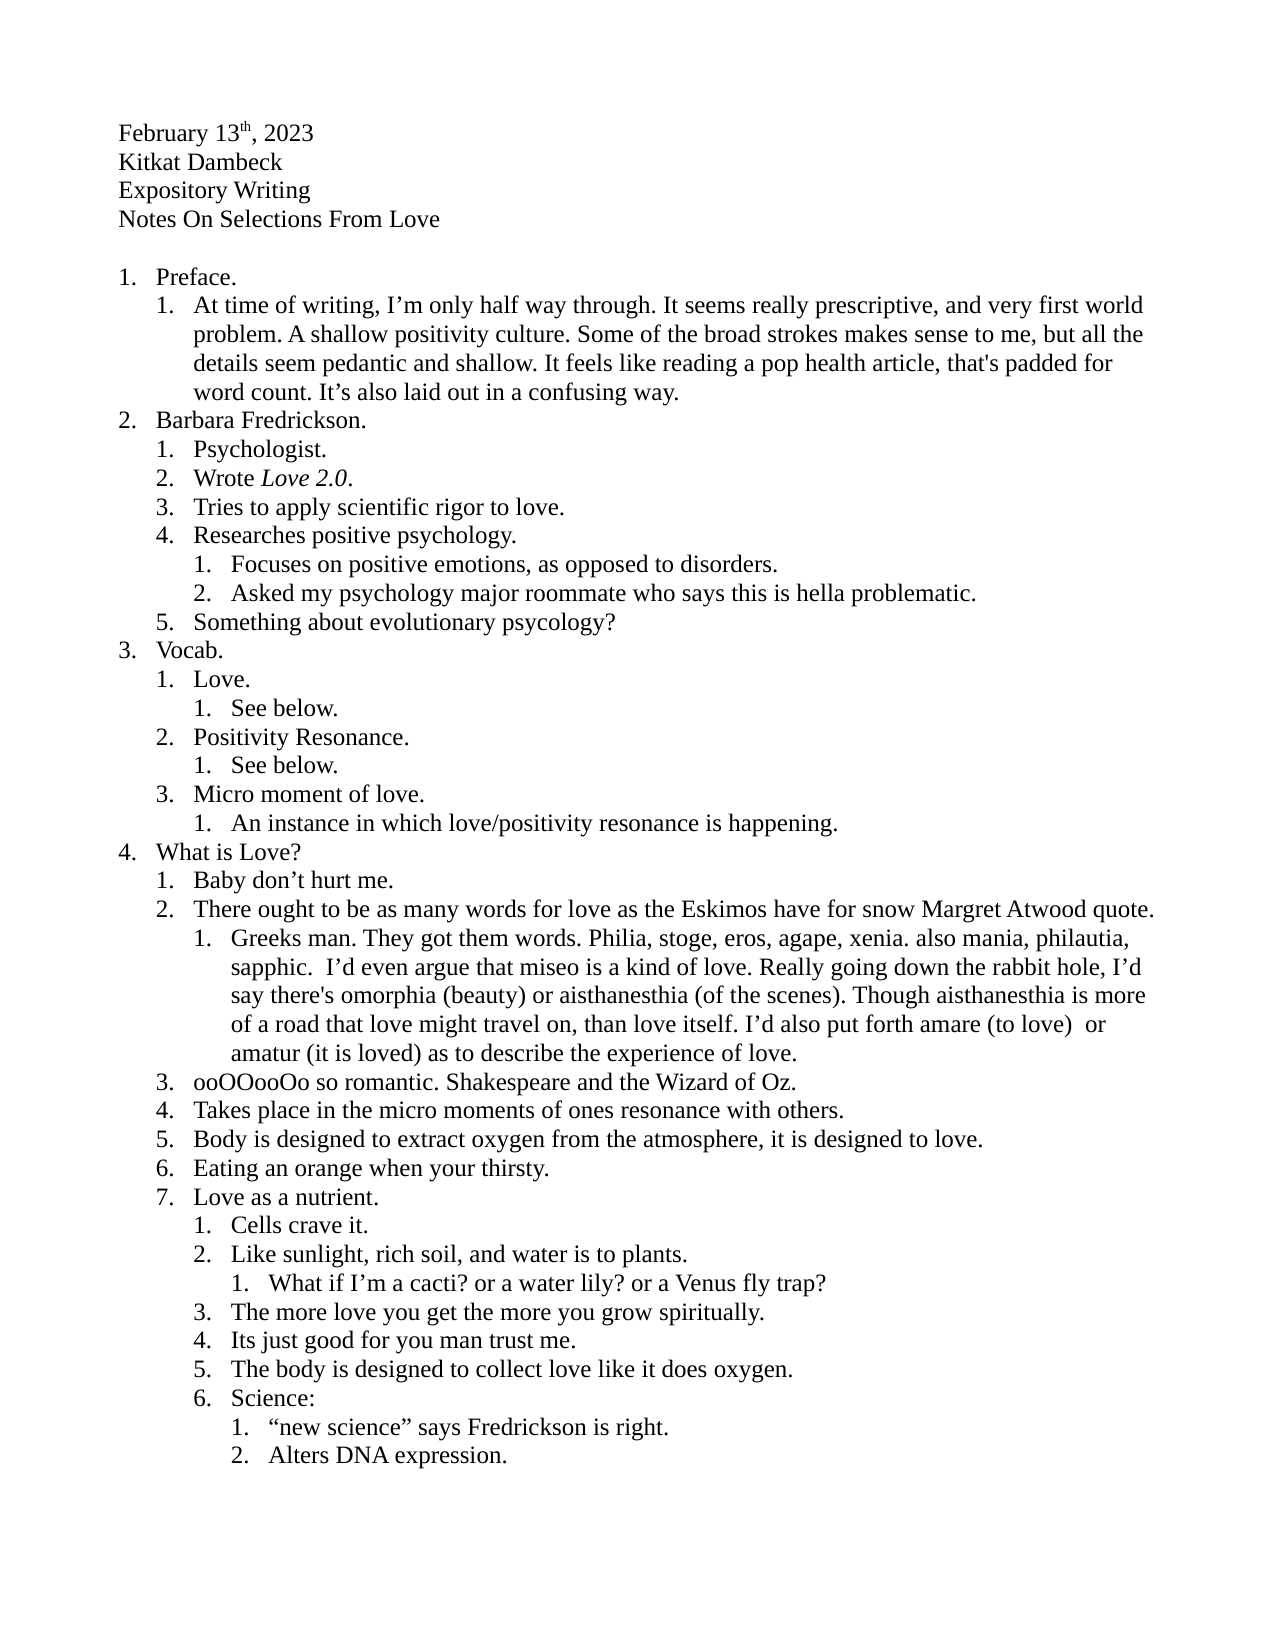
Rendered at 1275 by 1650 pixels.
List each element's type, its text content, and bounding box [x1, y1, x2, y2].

list An instance in which love/positivity resonance is happening. [193, 808, 1157, 837]
list The body is designed to collect love like it does oxygen. [193, 1354, 1157, 1383]
list The more love you get the more you grow spiritually. [193, 1297, 1157, 1326]
list There ought to be as many words for love as the Eskimos have for snow Margret Atwood quote. [156, 894, 1157, 923]
list Greeks man. They got them words. Philia, stoge, eros, agape, xenia. also mania, philautia, sapphic. I’d even argue that miseo is a kind of love. Really going down the rabbit hole, I’d say there's omorphia (beauty) or aisthanesthia (of the scenes). Though aisthanesthia is more of a road that love might travel on, than love itself. I’d also put forth amare (to love) or amatur (it is loved) as to describe the experience of love. [193, 923, 1157, 1067]
list Micro moment of love. [156, 779, 1157, 808]
text Expository Writing [118, 176, 1157, 204]
list See below. [193, 751, 1157, 779]
list Positivity Resonance. [156, 722, 1157, 751]
text Notes On Selections From Love [118, 204, 1157, 233]
list Vocab. [118, 636, 1157, 664]
list ooOOooOo so romantic. Shakespeare and the Wizard of Oz. [156, 1067, 1157, 1096]
list “new science” says Fredrickson is right. [231, 1412, 1157, 1441]
list Wrote Love 2.0. [156, 463, 1157, 492]
list Love as a nutrient. [156, 1182, 1157, 1211]
list Eating an orange when your thirsty. [156, 1153, 1157, 1182]
list Cells crave it. [193, 1211, 1157, 1239]
list Tries to apply scientific rigor to love. [156, 492, 1157, 521]
list Focuses on positive emotions, as opposed to disorders. [193, 549, 1157, 578]
list Body is designed to extract oxygen from the atmosphere, it is designed to love. [156, 1124, 1157, 1153]
list Barbara Fredrickson. [118, 406, 1157, 434]
list What if I’m a cacti? or a water lily? or a Venus fly trap? [231, 1268, 1157, 1297]
list Like sunlight, rich soil, and water is to plants. [193, 1239, 1157, 1268]
list Takes place in the micro moments of ones resonance with others. [156, 1096, 1157, 1124]
list Love. [156, 664, 1157, 693]
list See below. [193, 693, 1157, 722]
list What is Love? [118, 837, 1157, 866]
text Kitkat Dambeck [118, 147, 1157, 176]
list Something about evolutionary psycology? [156, 607, 1157, 636]
list Asked my psychology major roommate who says this is hella problematic. [193, 578, 1157, 607]
list Preface. [118, 262, 1157, 291]
list Psychologist. [156, 434, 1157, 463]
list Alters DNA expression. [231, 1441, 1157, 1469]
text February 13th, 2023 [118, 118, 1157, 147]
list Science: [193, 1383, 1157, 1412]
list Its just good for you man trust me. [193, 1326, 1157, 1354]
list At time of writing, I’m only half way through. It seems really prescriptive, and very first world problem. A shallow positivity culture. Some of the broad strokes makes sense to me, but all the details seem pedantic and shallow. It feels like reading a pop health article, that's padded for word count. It’s also laid out in a confusing way. [156, 291, 1157, 406]
list Baby don’t hurt me. [156, 866, 1157, 894]
list Researches positive psychology. [156, 521, 1157, 549]
